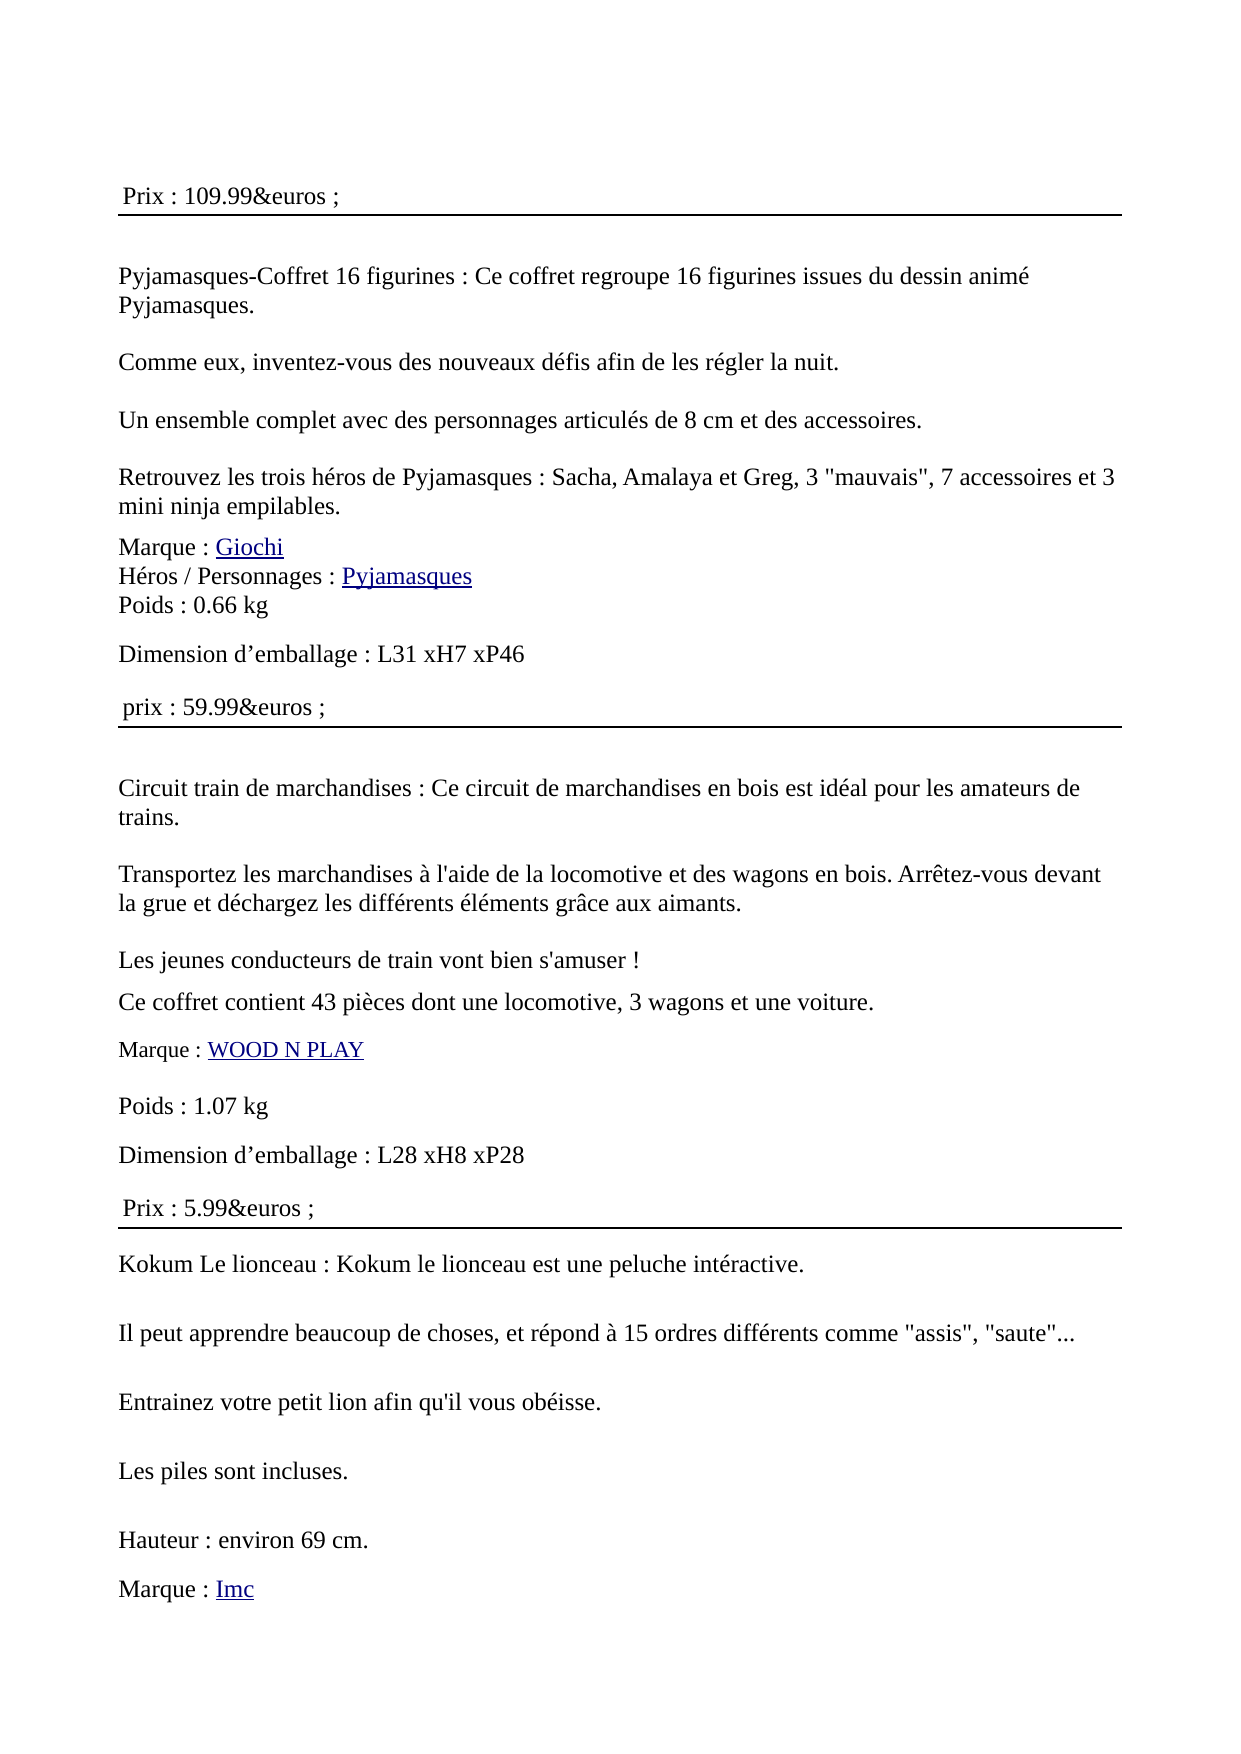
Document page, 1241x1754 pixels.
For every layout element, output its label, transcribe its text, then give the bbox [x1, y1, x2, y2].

text Prix : 109.99&euros ; [118, 176, 1122, 214]
text Héros / Personnages : Pyjamasques [118, 561, 1122, 590]
text Ce coffret contient 43 pièces dont une locomotive, 3 wagons et une voiture. [118, 987, 1122, 1016]
text Marque : Imc [118, 1574, 1122, 1603]
text Poids : 0.66 kg [118, 590, 1122, 619]
text Poids : 1.07 kg [118, 1091, 1122, 1120]
text Dimension d’emballage : L31 xH7 xP46 [118, 639, 1122, 668]
text Dimension d’emballage : L28 xH8 xP28 [118, 1140, 1122, 1169]
subtitle Pyjamasques-Coffret 16 figurines : Ce coffret regroupe 16 figurines issues du dessin animé Pyjamasques. Comme eux, inventez-vous des nouveaux défis afin de les régler la nuit. Un ensemble complet avec des personnages articulés de 8 cm et des accessoires. Retrouvez les trois héros de Pyjamasques : Sacha, Amalaya et Greg, 3 "mauvais", 7 accessoires et 3 mini ninja empilables. [118, 261, 1122, 520]
text Marque : Giochi [118, 532, 1122, 561]
text Kokum Le lionceau : Kokum le lionceau est une peluche intéractive. Il peut apprendre beaucoup de choses, et répond à 15 ordres différents comme "assis", "saute"... Entrainez votre petit lion afin qu'il vous obéisse. Les piles sont incluses. Hauteur : environ 69 cm. [118, 1249, 1122, 1553]
text prix : 59.99&euros ; [118, 688, 1122, 726]
text Prix : 5.99&euros ; [118, 1189, 1122, 1227]
subtitle Circuit train de marchandises : Ce circuit de marchandises en bois est idéal pour les amateurs de trains. Transportez les marchandises à l'aide de la locomotive et des wagons en bois. Arrêtez-vous devant la grue et déchargez les différents éléments grâce aux aimants. Les jeunes conducteurs de train vont bien s'amuser ! [118, 773, 1122, 974]
text Marque : WOOD N PLAY [118, 1036, 1122, 1062]
